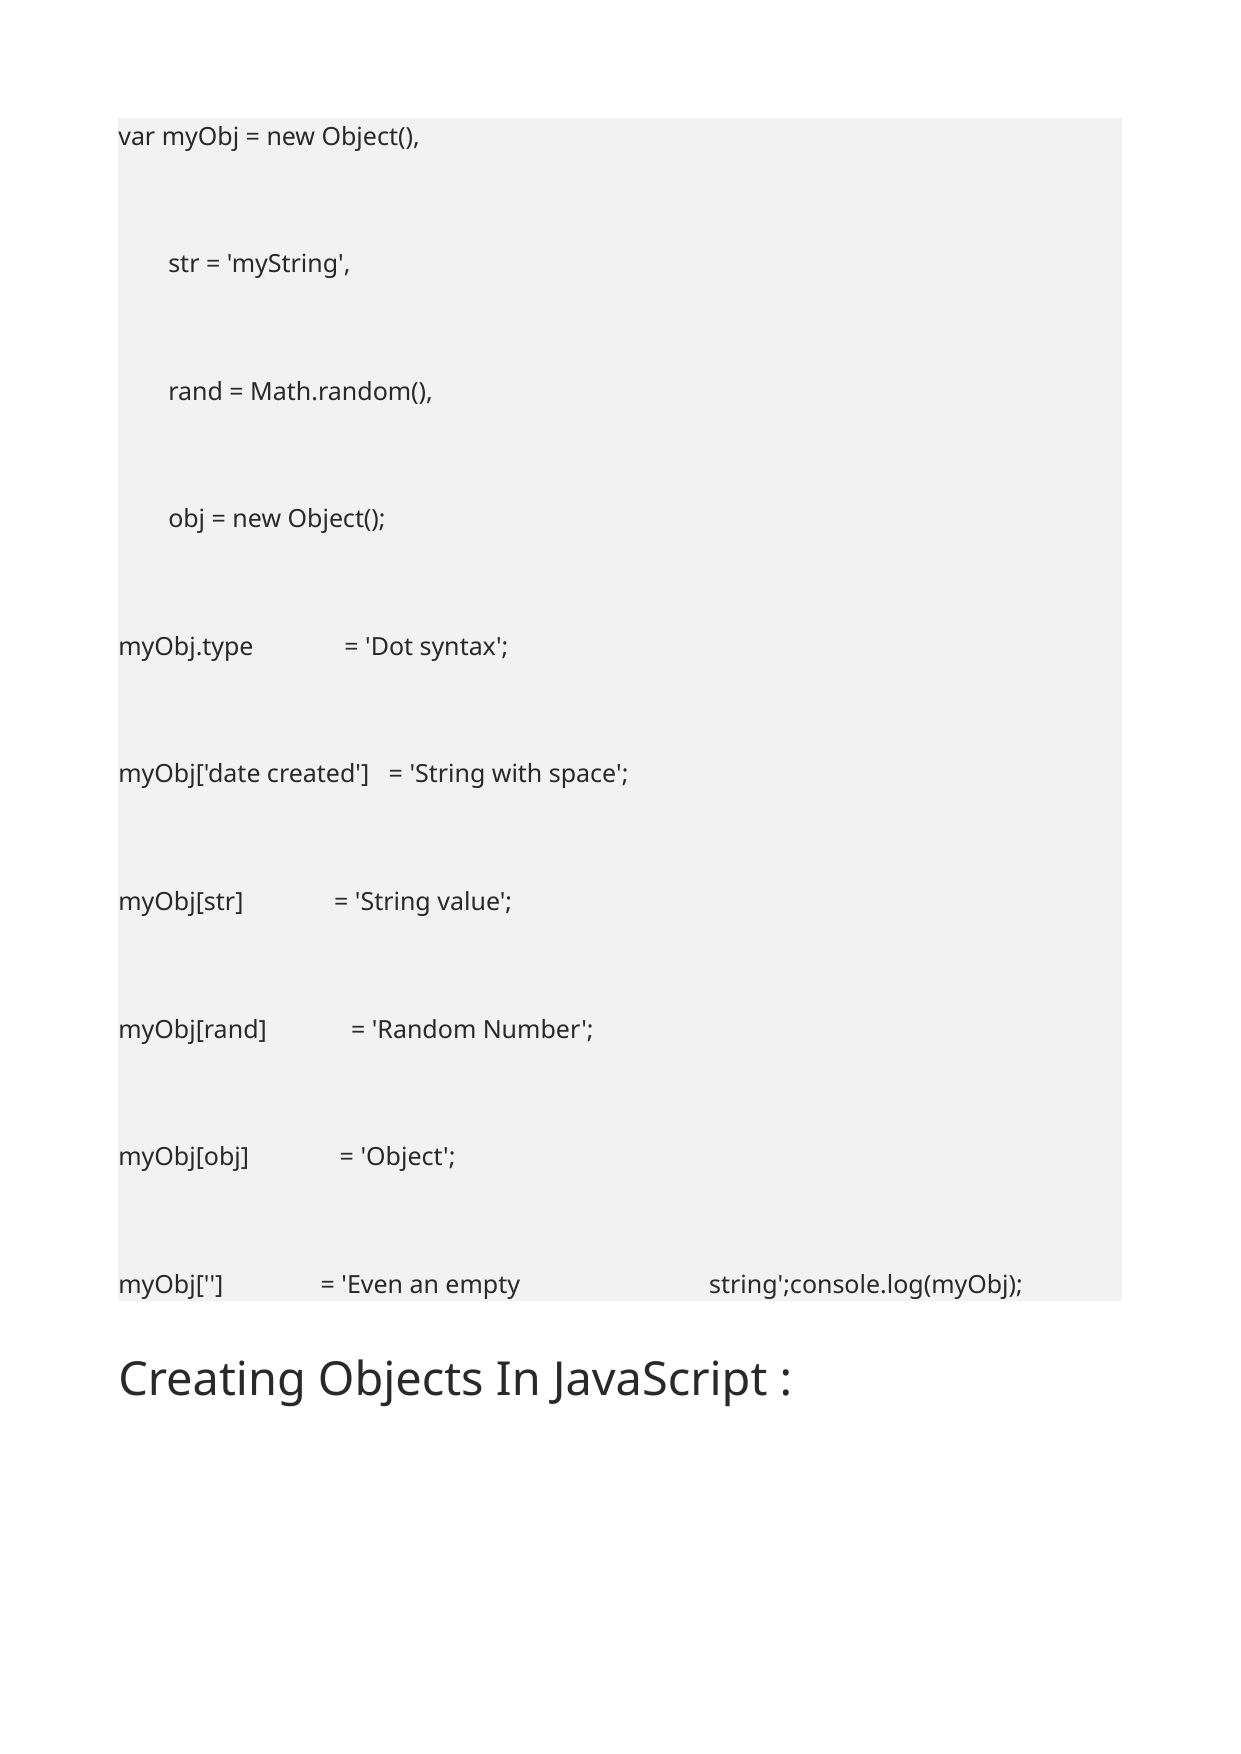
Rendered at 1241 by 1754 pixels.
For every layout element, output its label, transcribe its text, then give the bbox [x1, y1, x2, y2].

text Creating Objects In JavaScript : [118, 1307, 1122, 1409]
text myObj['date created'] = 'String with space'; [118, 756, 1122, 790]
text rand = Math.random(), [118, 373, 1122, 407]
text myObj.type = 'Dot syntax'; [118, 628, 1122, 663]
text myObj[obj] = 'Object'; [118, 1139, 1122, 1173]
text str = 'myString', [118, 246, 1122, 280]
text obj = new Object(); [118, 501, 1122, 535]
text myObj[str] = 'String value'; [118, 884, 1122, 918]
text var myObj = new Object(), [118, 118, 1122, 152]
text myObj[''] = 'Even an empty string';console.log(myObj); [118, 1267, 1122, 1301]
text myObj[rand] = 'Random Number'; [118, 1011, 1122, 1045]
